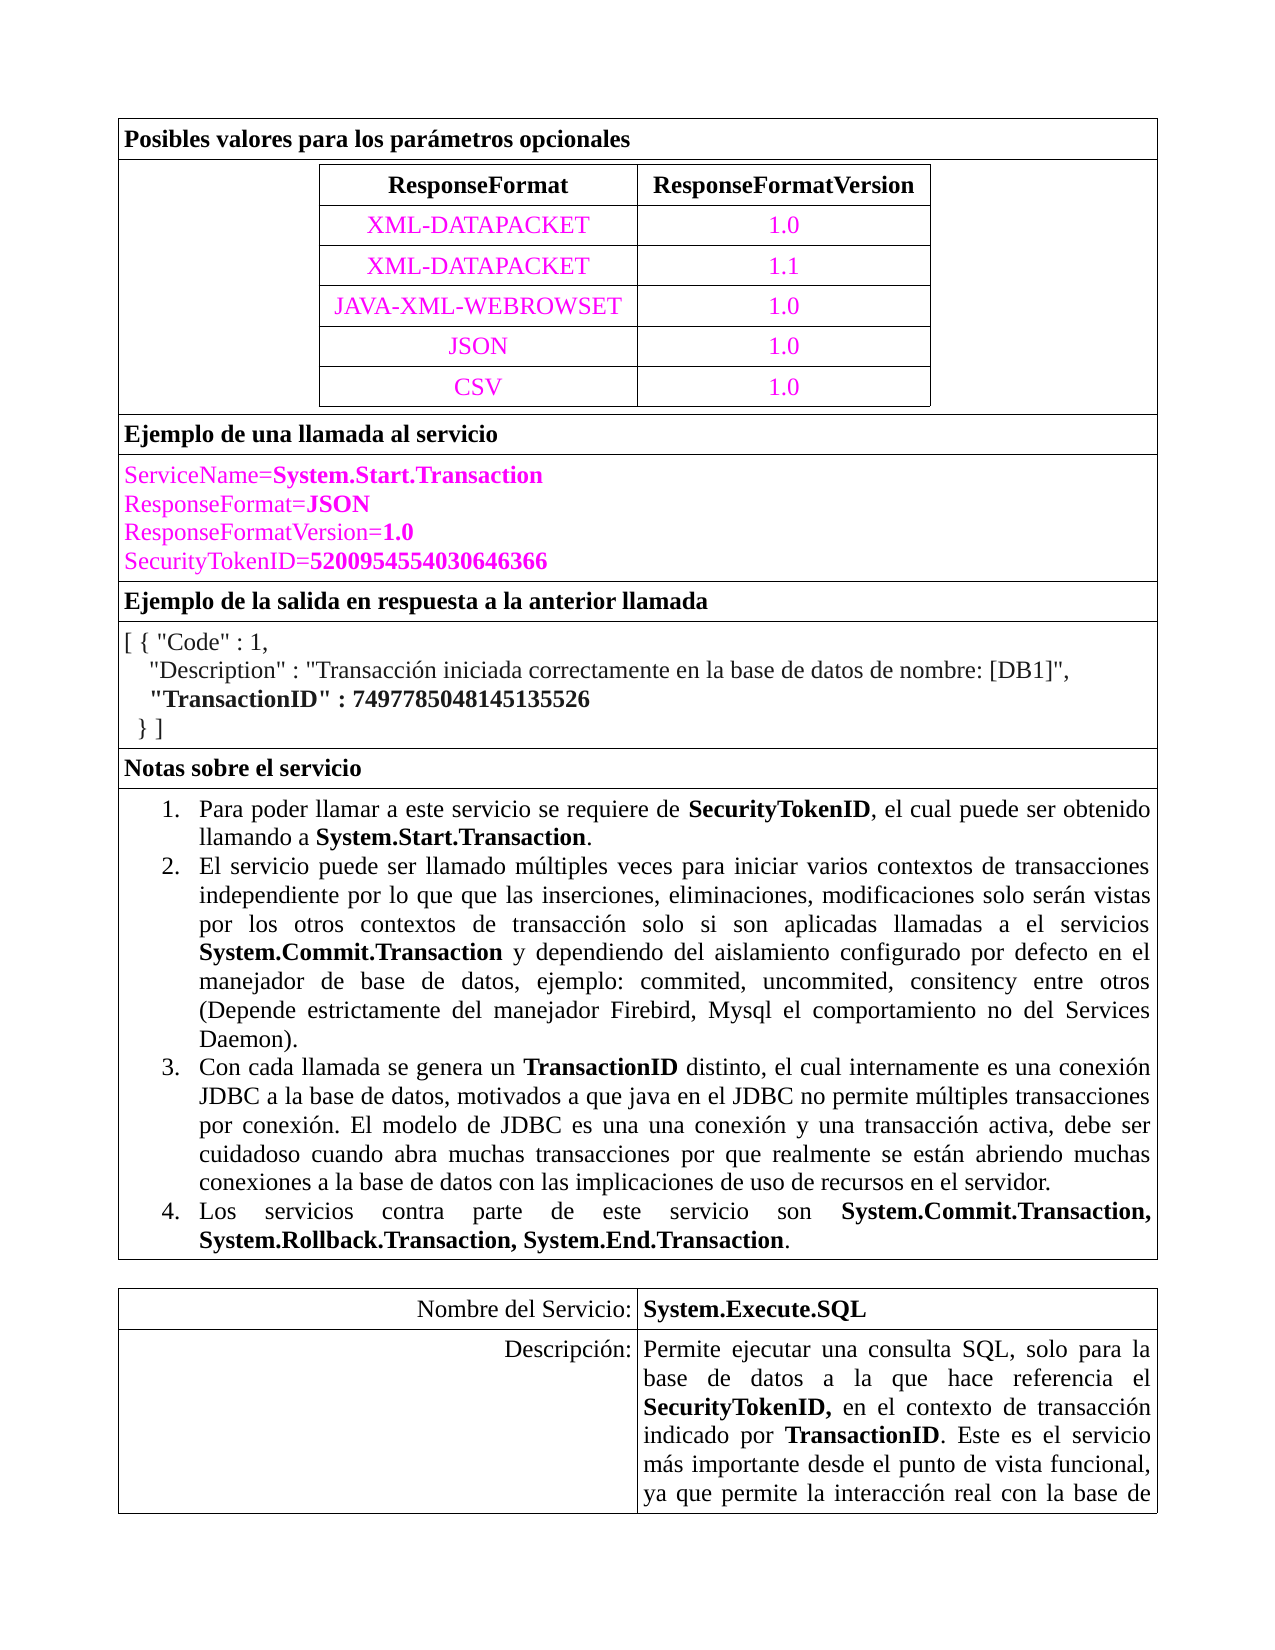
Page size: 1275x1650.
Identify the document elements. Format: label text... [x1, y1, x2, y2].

table_cell 1.0 [638, 206, 930, 245]
table_cell JSON [320, 327, 637, 366]
table_header System.Execute.SQL [638, 1289, 1157, 1328]
table_cell Ejemplo de una llamada al servicio [119, 415, 1157, 454]
table_cell XML-DATAPACKET [320, 206, 637, 245]
table_cell Para poder llamar a este servicio se requiere de SecurityTokenID, el cual puede ser obtenido llamando a System.Start.Transaction. El servicio puede ser llamado múltiples veces para iniciar varios contextos de transacciones independiente por lo que que las inserciones, eliminaciones, modificaciones solo serán vistas por los otros contextos de transacción solo si son aplicadas llamadas a el servicios System.Commit.Transaction y dependiendo del aislamiento configurado por defecto en el manejador de base de datos, ejemplo: commited, uncommited, consitency entre otros (Depende estrictamente del manejador Firebird, Mysql el comportamiento no del Services Daemon). Con cada llamada se genera un TransactionID distinto, el cual internamente es una conexión JDBC a la base de datos, motivados a que java en el JDBC no permite múltiples transacciones por conexión. El modelo de JDBC es una una conexión y una transacción activa, debe ser cuidadoso cuando abra muchas transacciones por que realmente se están abriendo muchas conexiones a la base de datos con las implicaciones de uso de recursos en el servidor. Los servicios contra parte de este servicio son System.Commit.Transaction, System.Rollback.Transaction, System.End.Transaction. [119, 789, 1157, 1259]
table_header ResponseFormat [320, 165, 637, 204]
table_cell 1.0 [638, 286, 930, 326]
table_cell XML-DATAPACKET [320, 246, 637, 285]
table_cell ServiceName=System.Start.Transaction ResponseFormat=JSON ResponseFormatVersion=1.0 SecurityTokenID=5200954554030646366 [119, 455, 1157, 581]
table_cell Descripción: [119, 1330, 637, 1513]
table_cell JAVA-XML-WEBROWSET [320, 286, 637, 326]
table_cell Notas sobre el servicio [119, 749, 1157, 788]
table_header Nombre del Servicio: [119, 1289, 637, 1328]
table_cell [ { "Code" : 1, "Description" : "Transacción iniciada correctamente en la base de datos de nombre: [DB1]", "TransactionID" : 7497785048145135526 } ] [119, 622, 1157, 747]
table_cell CSV [320, 367, 637, 406]
table_cell Permite ejecutar una consulta SQL, solo para la base de datos a la que hace referencia el SecurityTokenID, en el contexto de transacción indicado por TransactionID. Este es el servicio más importante desde el punto de vista funcional, ya que permite la interacción real con la base de [638, 1330, 1157, 1513]
table_cell Ejemplo de la salida en respuesta a la anterior llamada [119, 582, 1157, 621]
table_cell 1.0 [638, 367, 930, 406]
table_header ResponseFormatVersion [638, 165, 930, 204]
table_cell 1.0 [638, 327, 930, 366]
table_cell [119, 160, 1157, 414]
table_cell Posibles valores para los parámetros opcionales [119, 119, 1157, 158]
table_cell 1.1 [638, 246, 930, 285]
